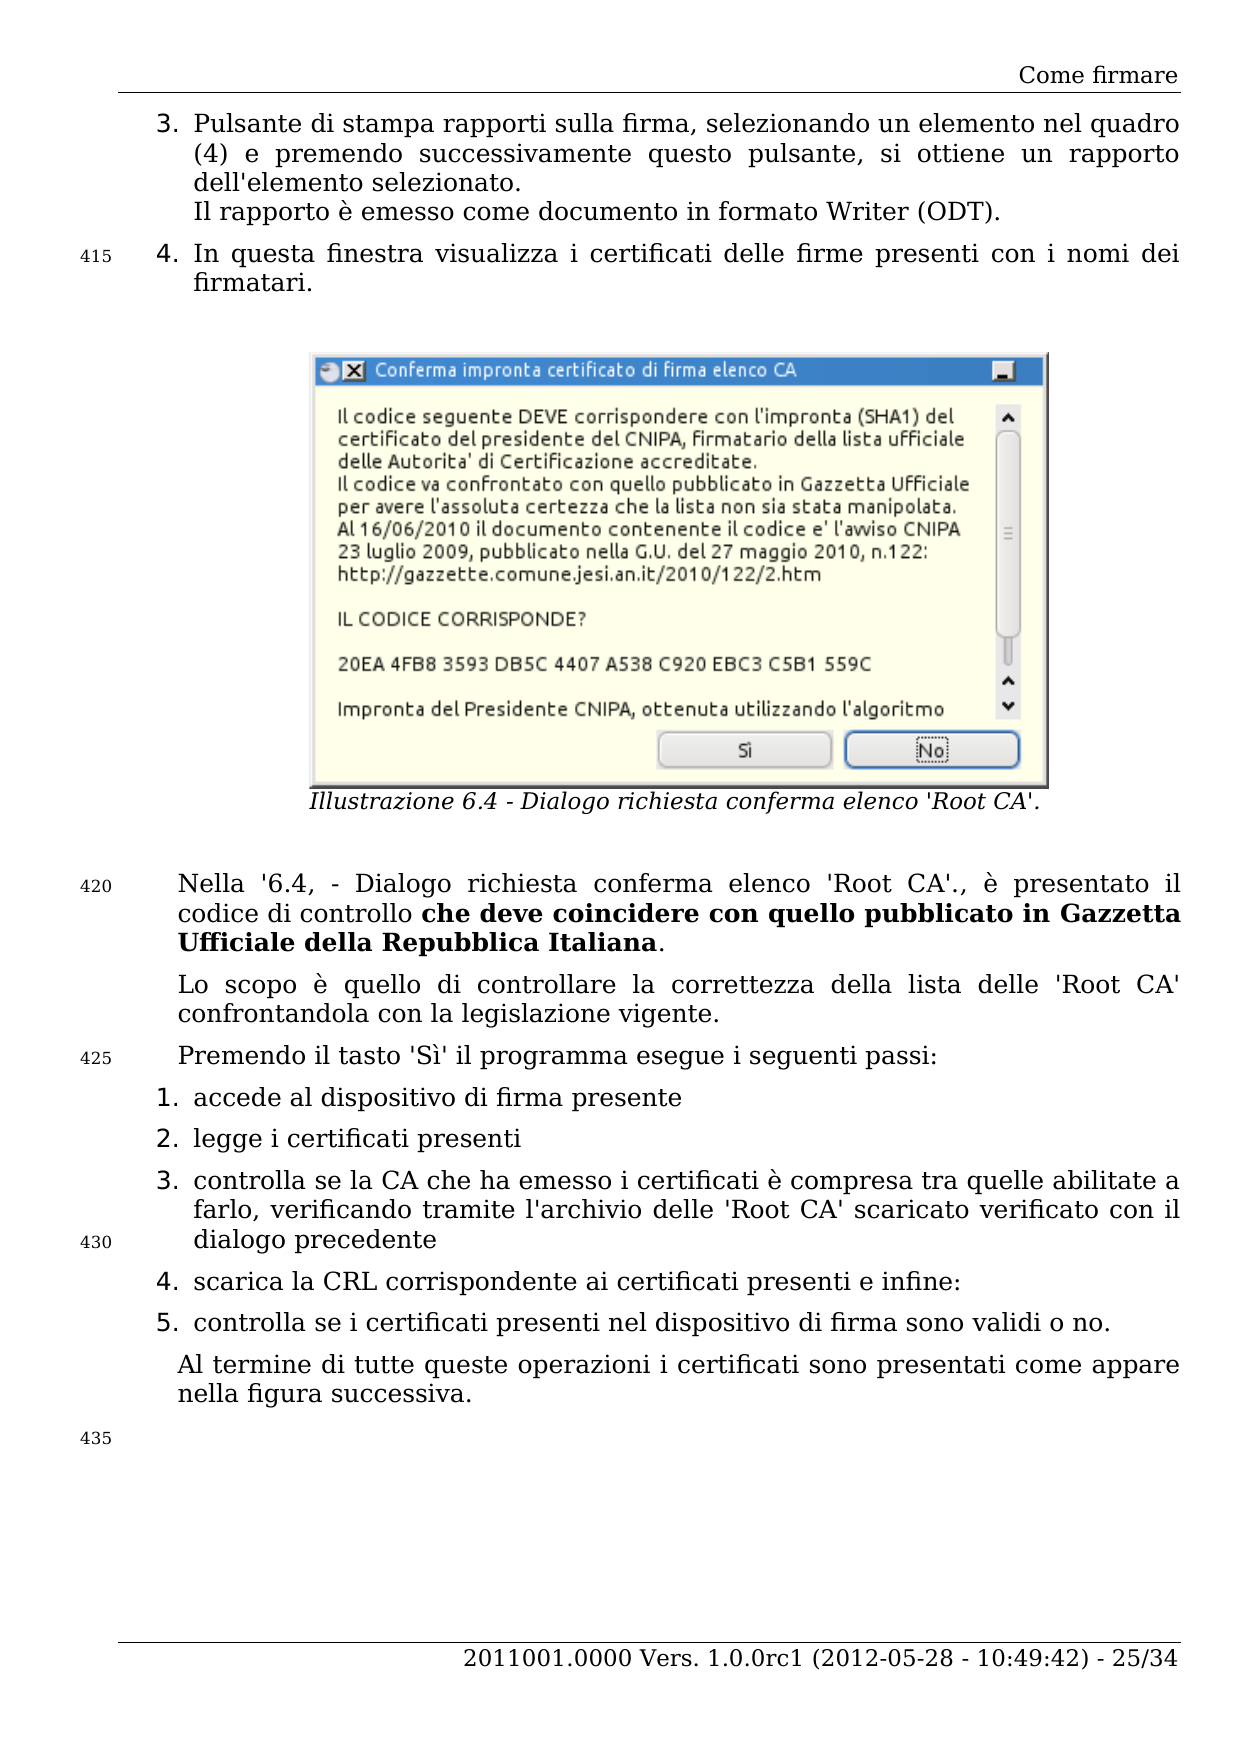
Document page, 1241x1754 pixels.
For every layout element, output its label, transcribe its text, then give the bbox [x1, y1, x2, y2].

text Premendo il tasto 'Sì' il programma esegue i seguenti passi: [177, 1041, 1181, 1070]
list In questa finestra visualizza i certificati delle firme presenti con i nomi dei firmatari. [156, 239, 1181, 298]
list accede al dispositivo di firma presente [156, 1083, 1181, 1112]
list controlla se la CA che ha emesso i certificati è compresa tra quelle abilitate a farlo, verificando tramite l'archivio delle 'Root CA' scaricato verificato con il dialogo precedente [156, 1166, 1181, 1254]
list scarica la CRL corrispondente ai certificati presenti e infine: [156, 1267, 1181, 1296]
list Pulsante di stampa rapporti sulla firma, selezionando un elemento nel quadro (4) e premendo successivamente questo pulsante, si ottiene un rapporto dell'elemento selezionato. Il rapporto è emesso come documento in formato Writer (ODT). [156, 109, 1181, 227]
text Nella 'Illustrazione 6.4, - Dialogo richiesta conferma elenco 'Root CA'., è presentato il codice di controllo che deve coincidere con quello pubblicato in Gazzetta Ufficiale della Repubblica Italiana. [177, 869, 1181, 958]
list legge i certificati presenti [156, 1125, 1181, 1154]
picture [309, 352, 1049, 789]
text Al termine di tutte queste operazioni i certificati sono presentati come appare nella figura successiva. [177, 1350, 1181, 1409]
text Lo scopo è quello di controllare la correttezza della lista delle 'Root CA' confrontandola con la legislazione vigente. [177, 970, 1181, 1029]
list controlla se i certificati presenti nel dispositivo di firma sono validi o no. [156, 1308, 1181, 1338]
text Illustrazione 6.4 - Dialogo richiesta conferma elenco 'Root CA'. [309, 789, 1049, 815]
